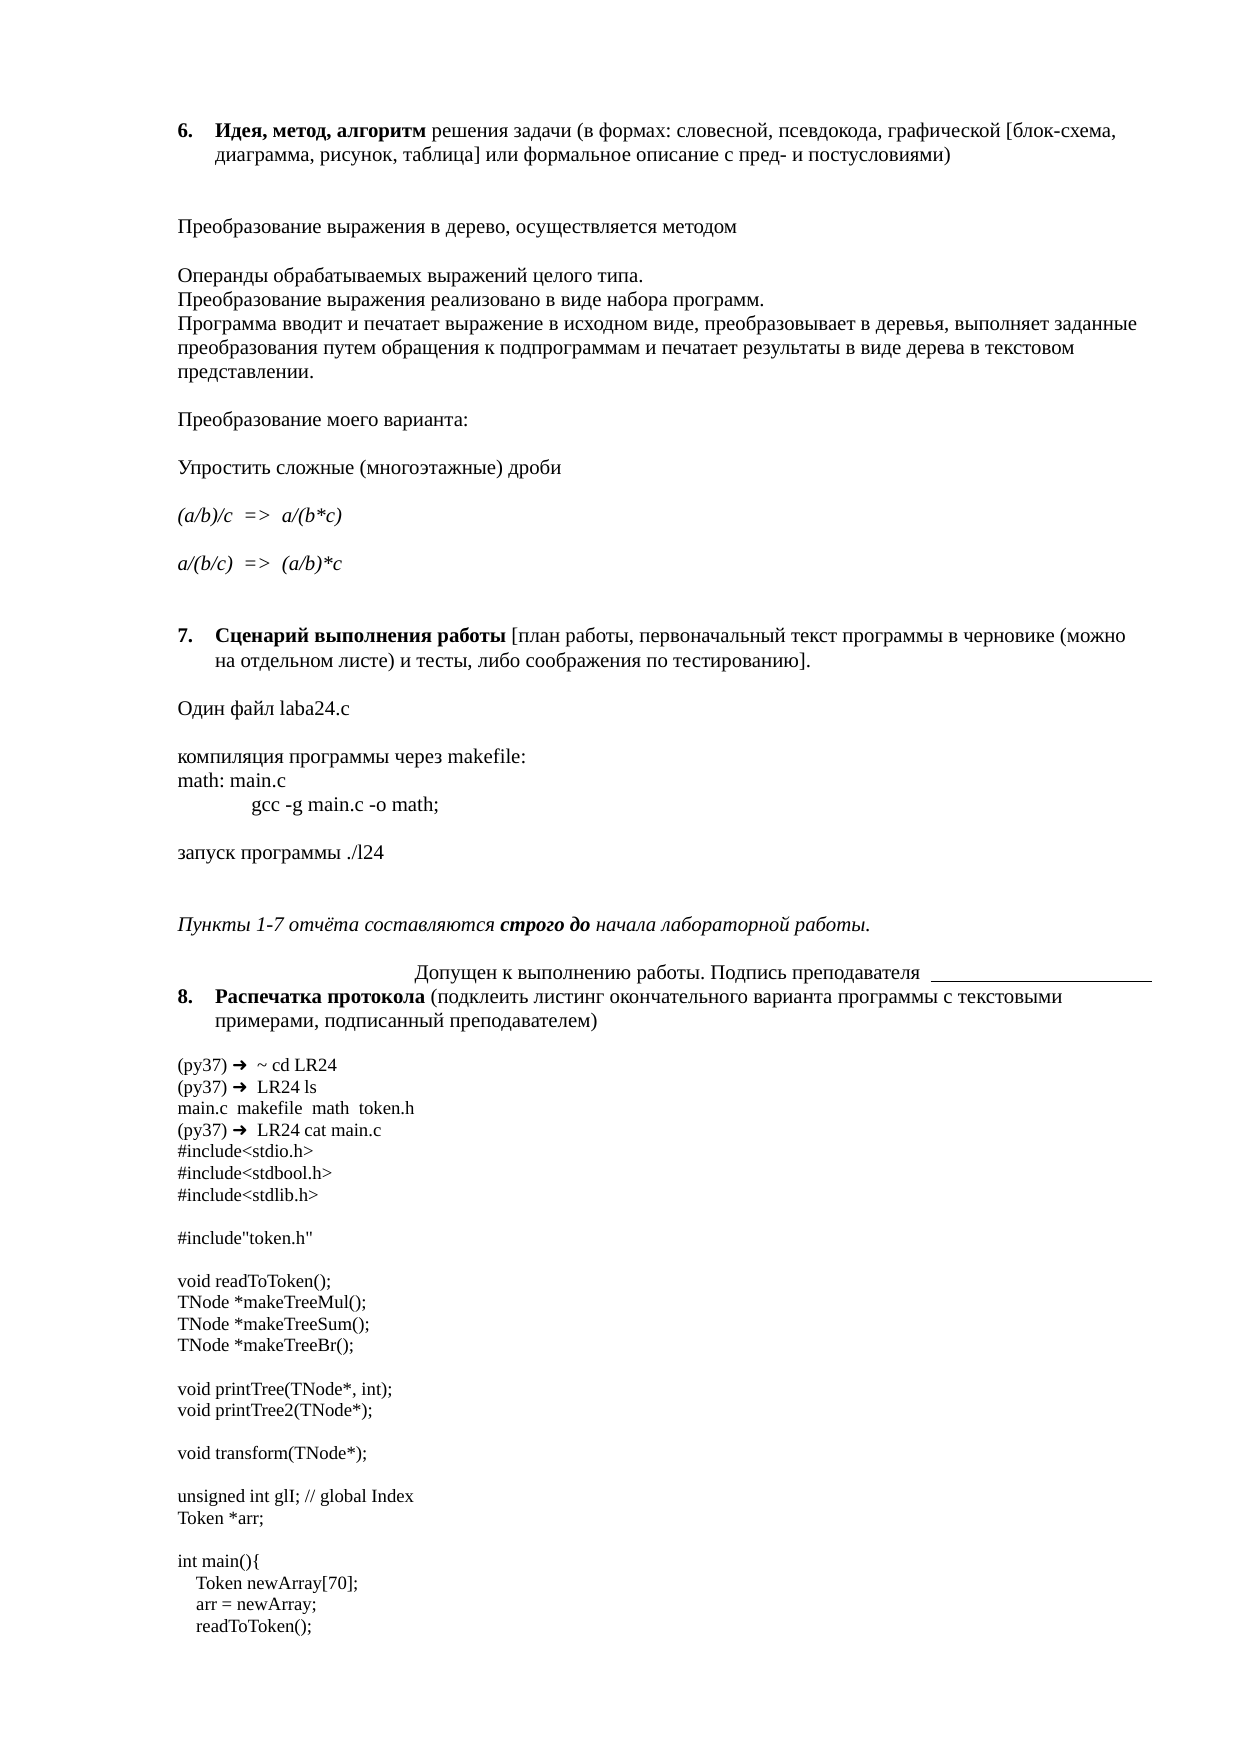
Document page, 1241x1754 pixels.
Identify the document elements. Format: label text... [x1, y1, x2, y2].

text Допущен к выполнению работы. Подпись преподавателя [177, 960, 1152, 984]
text TNode *makeTreeMul(); [177, 1291, 1152, 1313]
text (py37) ➜ LR24 ls [177, 1076, 1152, 1097]
text readToToken(); [177, 1615, 1152, 1636]
text void printTree2(TNode*); [177, 1399, 1152, 1421]
text Token *arr; [177, 1507, 1152, 1528]
text #include<stdlib.h> [177, 1183, 1152, 1205]
text #include<stdio.h> [177, 1140, 1152, 1162]
text Пункты 1-7 отчёта составляются строго до начала лабораторной работы. [177, 912, 1152, 936]
text main.c makefile math token.h [177, 1097, 1152, 1119]
text Token newArray[70]; [177, 1572, 1152, 1593]
text #include<stdbool.h> [177, 1162, 1152, 1183]
text gcc -g main.c -o math; запуск программы ./l24 [177, 792, 1152, 864]
list Идея, метод, алгоритм решения задачи (в формах: словесной, псевдокода, графической [блок-схема, диаграмма, рисунок, таблица] или формальное описание с пред- и постусловиями) [177, 118, 1152, 166]
text (py37) ➜ ~ cd LR24 [177, 1054, 1152, 1076]
text void transform(TNode*); [177, 1442, 1152, 1464]
text Упростить сложные (многоэтажные) дроби (a/b)/c => a/(b*c) a/(b/c) => (a/b)*c [177, 431, 1152, 575]
text void readToToken(); [177, 1270, 1152, 1291]
text TNode *makeTreeSum(); [177, 1313, 1152, 1334]
text Преобразование моего варианта: [177, 407, 1152, 431]
list Распечатка протокола (подклеить листинг окончательного варианта программы с текстовыми примерами, подписанный преподавателем) [177, 984, 1152, 1032]
text unsigned int glI; // global Index [177, 1485, 1152, 1507]
text int main(){ [177, 1550, 1152, 1572]
text (py37) ➜ LR24 cat main.c [177, 1119, 1152, 1140]
text #include"token.h" [177, 1227, 1152, 1248]
text void printTree(TNode*, int); [177, 1377, 1152, 1399]
text TNode *makeTreeBr(); [177, 1334, 1152, 1356]
text Один файл laba24.c компиляция программы через makefile: math: main.c [177, 696, 1152, 792]
text Преобразование выражения в дерево, осуществляется методом Операнды обрабатываемых выражений целого типа. Преобразование выражения реализовано в виде набора программ. Программа вводит и печатает выражение в исходном виде, преобразовывает в деревья, выполняет заданные преобразования путем обращения к подпрограммам и печатает результаты в виде дерева в текстовом представлении. [177, 214, 1152, 383]
text arr = newArray; [177, 1593, 1152, 1615]
list Сценарий выполнения работы [план работы, первоначальный текст программы в черновике (можно на отдельном листе) и тесты, либо соображения по тестированию]. [177, 623, 1152, 672]
